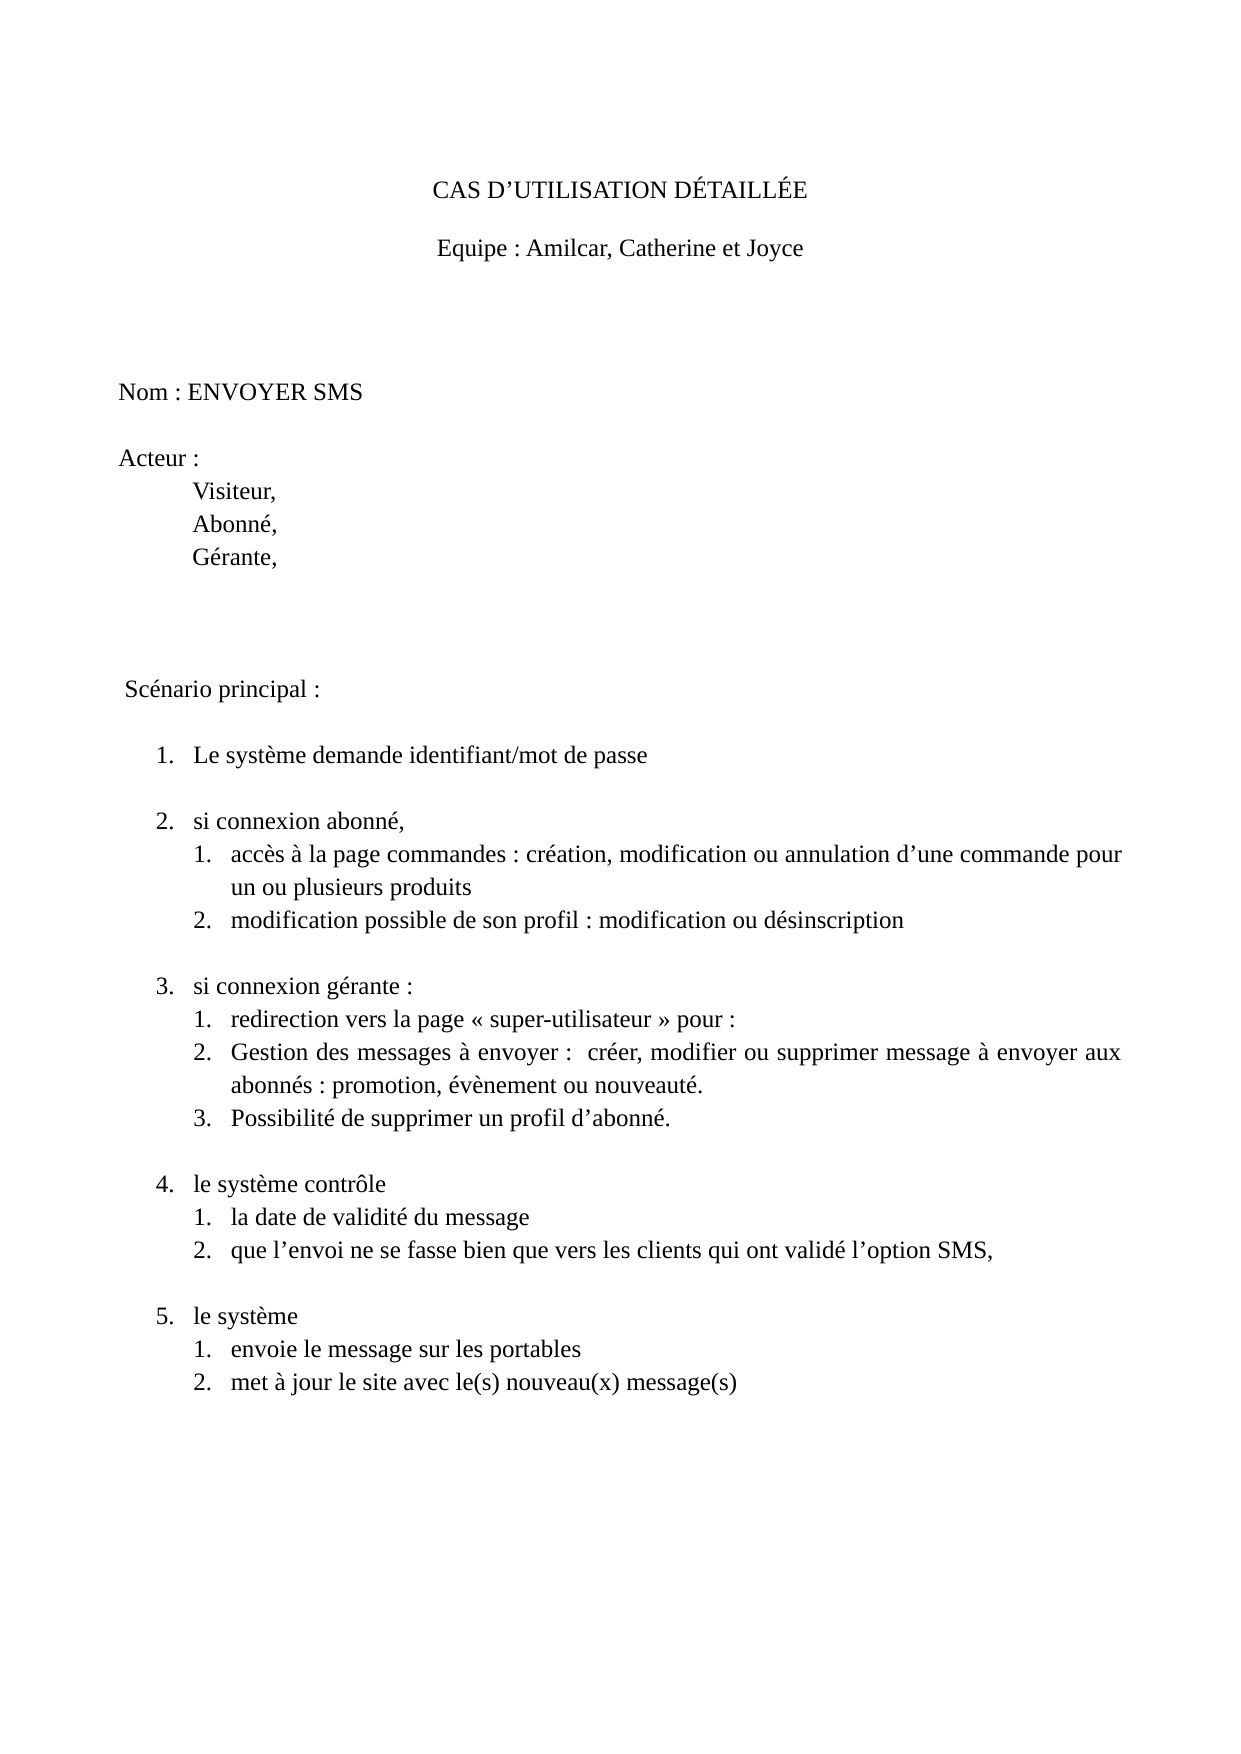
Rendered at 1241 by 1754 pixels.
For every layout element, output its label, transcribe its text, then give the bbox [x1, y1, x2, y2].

list modification possible de son profil : modification ou désinscription [193, 905, 1122, 934]
list envoie le message sur les portables [193, 1334, 1122, 1363]
text Gérante, [118, 542, 1122, 571]
text Equipe : Amilcar, Catherine et Joyce [118, 233, 1122, 262]
text Abonné, [118, 509, 1122, 538]
list le système contrôle [156, 1169, 1122, 1198]
text Nom : ENVOYER SMS [118, 377, 1122, 406]
text Scénario principal : [118, 674, 1122, 703]
list Possibilité de supprimer un profil d’abonné. [193, 1103, 1122, 1132]
list Le système demande identifiant/mot de passe [156, 740, 1122, 769]
list si connexion abonné, [156, 806, 1122, 835]
text Acteur : [118, 443, 1122, 472]
list redirection vers la page « super-utilisateur » pour : [193, 1004, 1122, 1033]
list Gestion des messages à envoyer : créer, modifier ou supprimer message à envoyer aux abonnés : promotion, évènement ou nouveauté. [193, 1037, 1122, 1099]
list met à jour le site avec le(s) nouveau(x) message(s) [193, 1367, 1122, 1396]
list la date de validité du message [193, 1202, 1122, 1231]
list si connexion gérante : [156, 971, 1122, 1000]
list accès à la page commandes : création, modification ou annulation d’une commande pour un ou plusieurs produits [193, 839, 1122, 901]
text CAS D’UTILISATION DÉTAILLÉE [118, 176, 1122, 204]
text Visiteur, [118, 476, 1122, 505]
list que l’envoi ne se fasse bien que vers les clients qui ont validé l’option SMS, [193, 1235, 1122, 1264]
list le système [156, 1301, 1122, 1330]
